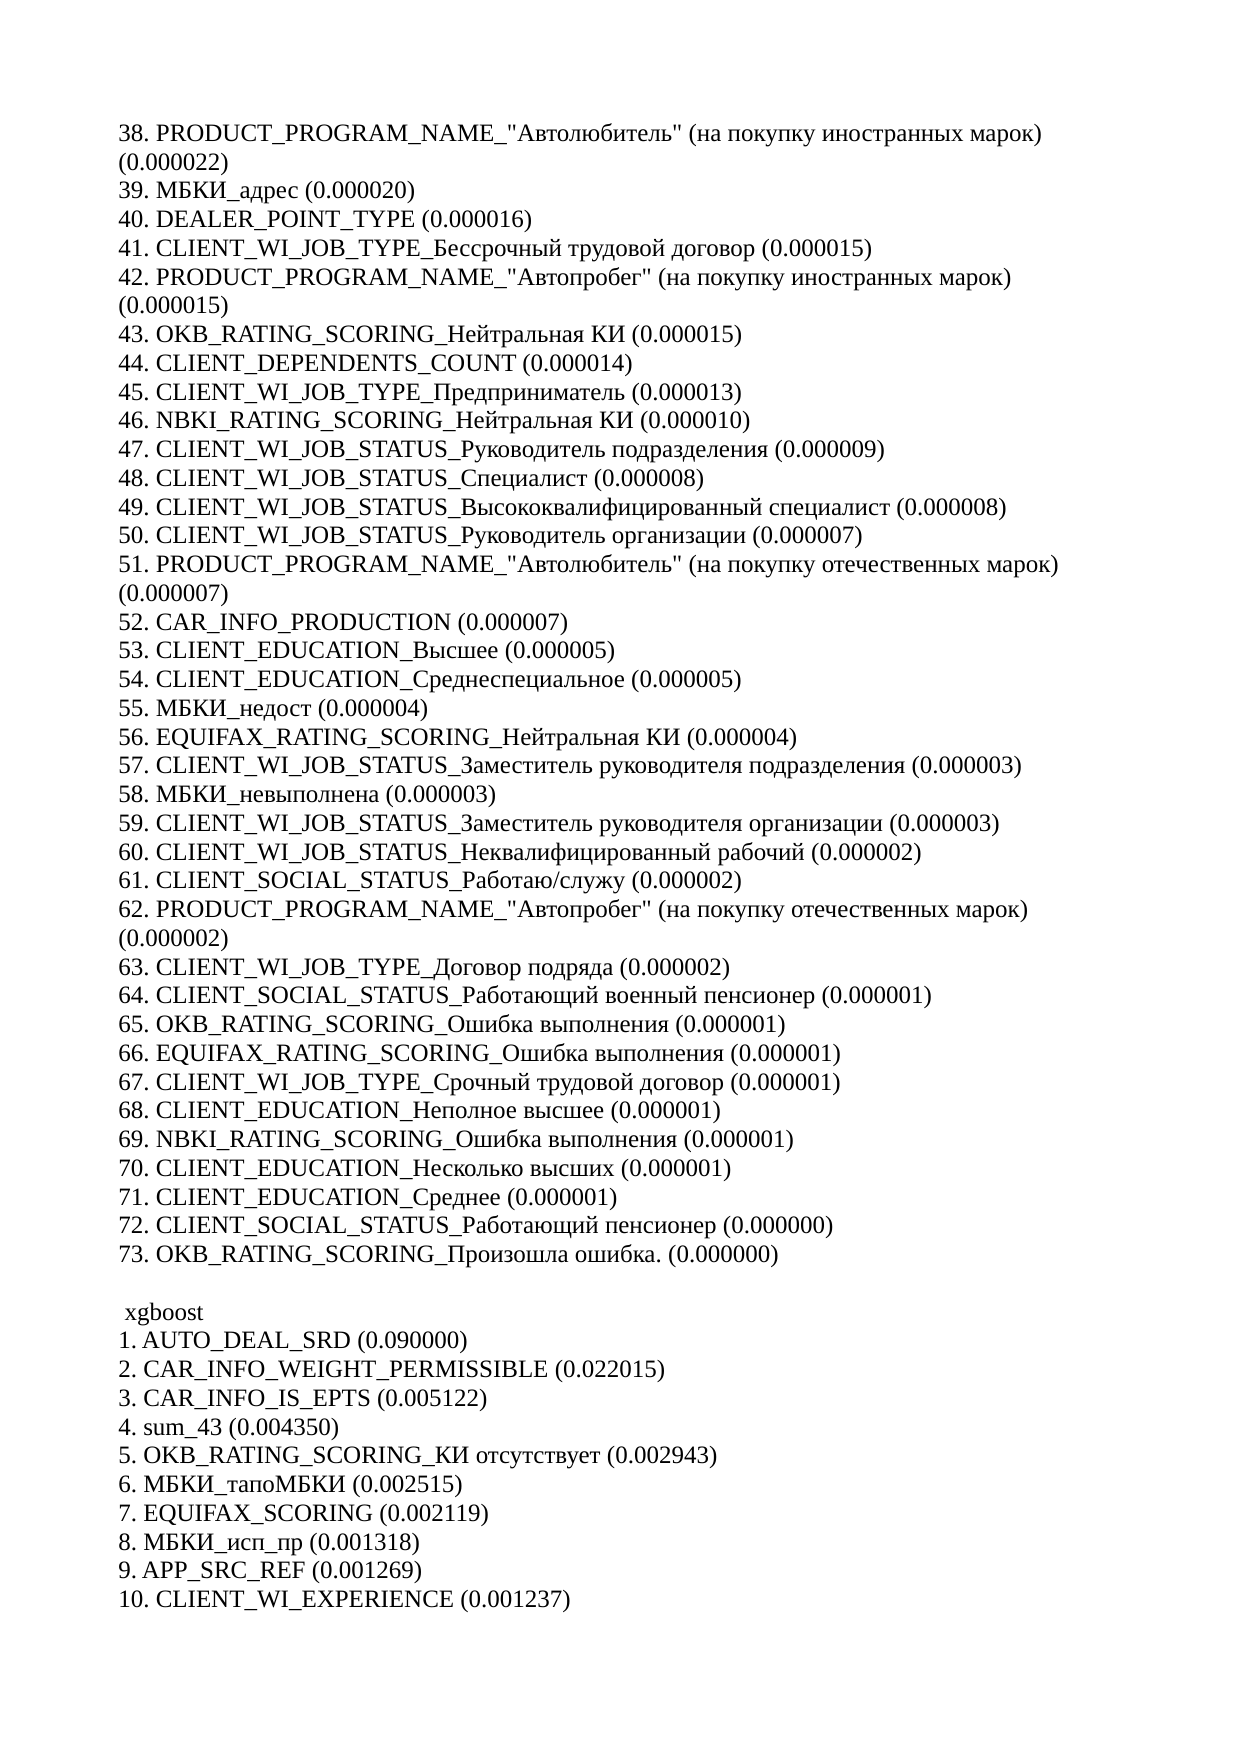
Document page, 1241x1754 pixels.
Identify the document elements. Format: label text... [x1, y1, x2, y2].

text 8. МБКИ_исп_пр (0.001318) [118, 1527, 1122, 1556]
text 70. CLIENT_EDUCATION_Несколько высших (0.000001) [118, 1153, 1122, 1182]
text 63. CLIENT_WI_JOB_TYPE_Договор подряда (0.000002) [118, 952, 1122, 981]
text 5. OKB_RATING_SCORING_КИ отсутствует (0.002943) [118, 1441, 1122, 1469]
text 44. CLIENT_DEPENDENTS_COUNT (0.000014) [118, 348, 1122, 377]
text 67. CLIENT_WI_JOB_TYPE_Срочный трудовой договор (0.000001) [118, 1067, 1122, 1096]
text 71. CLIENT_EDUCATION_Среднее (0.000001) [118, 1182, 1122, 1211]
text 60. CLIENT_WI_JOB_STATUS_Неквалифицированный рабочий (0.000002) [118, 837, 1122, 866]
text 56. EQUIFAX_RATING_SCORING_Нейтральная КИ (0.000004) [118, 722, 1122, 751]
text 7. EQUIFAX_SCORING (0.002119) [118, 1498, 1122, 1527]
text 6. МБКИ_тапоМБКИ (0.002515) [118, 1469, 1122, 1498]
text 50. CLIENT_WI_JOB_STATUS_Руководитель организации (0.000007) [118, 521, 1122, 549]
text 48. CLIENT_WI_JOB_STATUS_Специалист (0.000008) [118, 463, 1122, 492]
text 68. CLIENT_EDUCATION_Неполное высшее (0.000001) [118, 1096, 1122, 1124]
text 61. CLIENT_SOCIAL_STATUS_Работаю/служу (0.000002) [118, 866, 1122, 894]
text 1. AUTO_DEAL_SRD (0.090000) [118, 1326, 1122, 1354]
text 46. NBKI_RATING_SCORING_Нейтральная КИ (0.000010) [118, 406, 1122, 434]
text 3. CAR_INFO_IS_EPTS (0.005122) [118, 1383, 1122, 1412]
text 59. CLIENT_WI_JOB_STATUS_Заместитель руководителя организации (0.000003) [118, 808, 1122, 837]
text 58. МБКИ_невыполнена (0.000003) [118, 779, 1122, 808]
text 49. CLIENT_WI_JOB_STATUS_Высококвалифицированный специалист (0.000008) [118, 492, 1122, 521]
text 66. EQUIFAX_RATING_SCORING_Ошибка выполнения (0.000001) [118, 1038, 1122, 1067]
text 10. CLIENT_WI_EXPERIENCE (0.001237) [118, 1584, 1122, 1613]
text 65. OKB_RATING_SCORING_Ошибка выполнения (0.000001) [118, 1009, 1122, 1038]
text 41. CLIENT_WI_JOB_TYPE_Бессрочный трудовой договор (0.000015) [118, 233, 1122, 262]
text 73. OKB_RATING_SCORING_Произошла ошибка. (0.000000) [118, 1239, 1122, 1268]
text 53. CLIENT_EDUCATION_Высшее (0.000005) [118, 636, 1122, 664]
text 38. PRODUCT_PROGRAM_NAME_"Автолюбитель" (на покупку иностранных марок) (0.000022) [118, 118, 1122, 176]
text 42. PRODUCT_PROGRAM_NAME_"Автопробег" (на покупку иностранных марок) (0.000015) [118, 262, 1122, 319]
text 72. CLIENT_SOCIAL_STATUS_Работающий пенсионер (0.000000) [118, 1211, 1122, 1239]
text 40. DEALER_POINT_TYPE (0.000016) [118, 204, 1122, 233]
text 52. CAR_INFO_PRODUCTION (0.000007) [118, 607, 1122, 636]
text 39. МБКИ_адрес (0.000020) [118, 176, 1122, 204]
text 2. CAR_INFO_WEIGHT_PERMISSIBLE (0.022015) [118, 1354, 1122, 1383]
text 4. sum_43 (0.004350) [118, 1412, 1122, 1441]
text 54. CLIENT_EDUCATION_Среднеспециальное (0.000005) [118, 664, 1122, 693]
text 57. CLIENT_WI_JOB_STATUS_Заместитель руководителя подразделения (0.000003) [118, 751, 1122, 779]
text xgboost [118, 1297, 1122, 1326]
text 55. МБКИ_недост (0.000004) [118, 693, 1122, 722]
text 43. OKB_RATING_SCORING_Нейтральная КИ (0.000015) [118, 319, 1122, 348]
text 64. CLIENT_SOCIAL_STATUS_Работающий военный пенсионер (0.000001) [118, 981, 1122, 1009]
text 45. CLIENT_WI_JOB_TYPE_Предприниматель (0.000013) [118, 377, 1122, 406]
text 69. NBKI_RATING_SCORING_Ошибка выполнения (0.000001) [118, 1124, 1122, 1153]
text 47. CLIENT_WI_JOB_STATUS_Руководитель подразделения (0.000009) [118, 434, 1122, 463]
text 62. PRODUCT_PROGRAM_NAME_"Автопробег" (на покупку отечественных марок) (0.000002) [118, 894, 1122, 952]
text 9. APP_SRC_REF (0.001269) [118, 1556, 1122, 1584]
text 51. PRODUCT_PROGRAM_NAME_"Автолюбитель" (на покупку отечественных марок) (0.000007) [118, 549, 1122, 607]
